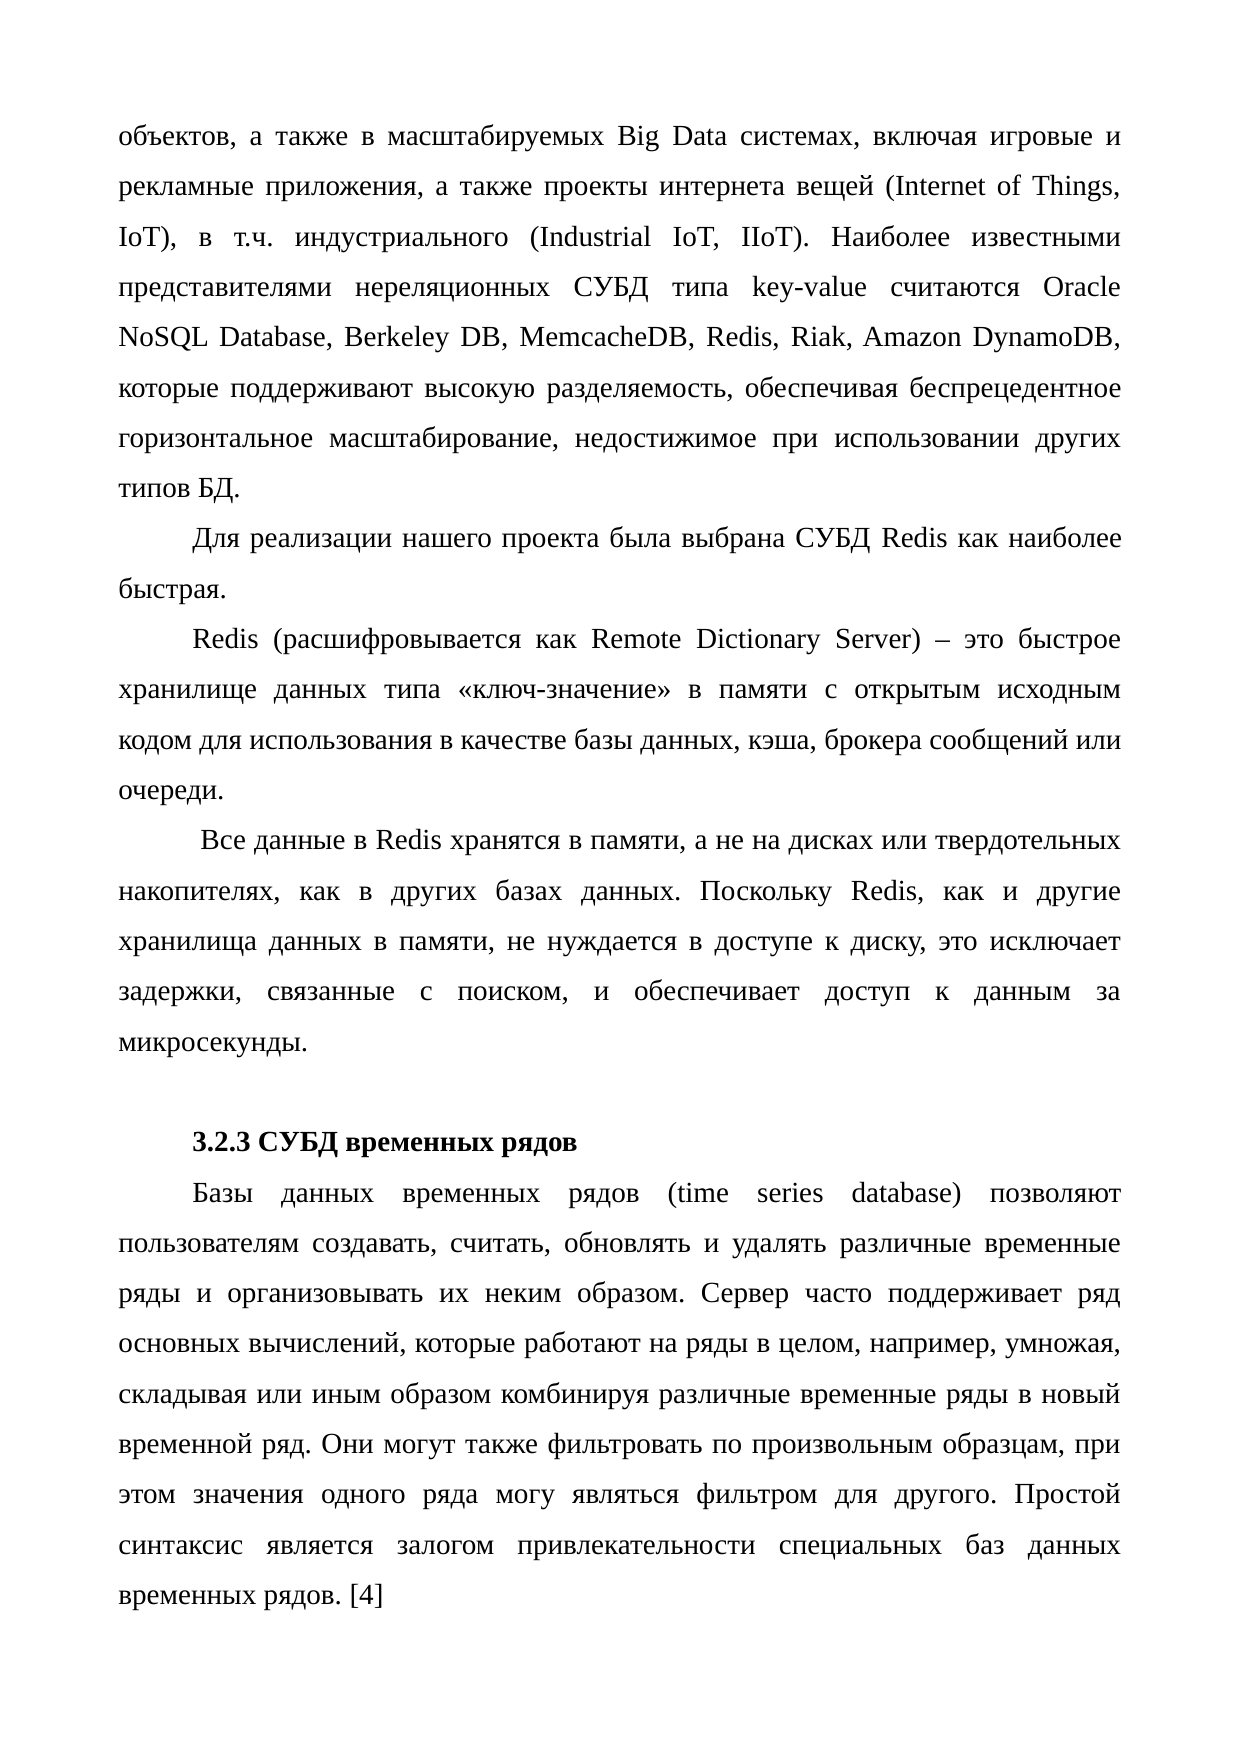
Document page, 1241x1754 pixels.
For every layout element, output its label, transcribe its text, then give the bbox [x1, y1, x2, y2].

text Базы данных временных рядов (time series database) позволяют пользователям создавать, считать, обновлять и удалять различные временные ряды и организовывать их неким образом. Сервер часто поддерживает ряд основных вычислений, которые работают на ряды в целом, например, умножая, складывая или иным образом комбинируя различные временные ряды в новый временной ряд. Они могут также фильтровать по произвольным образцам, при этом значения одного ряда могу являться фильтром для другого. Простой синтаксис является залогом привлекательности специальных баз данных временных рядов. [4] [118, 1175, 1122, 1611]
text Redis (расшифровывается как Remote Dictionary Server) – это быстрое хранилище данных типа «ключ-значение» в памяти с открытым исходным кодом для использования в качестве базы данных, кэша, брокера сообщений или очереди. [118, 621, 1122, 806]
subtitle 3.2.3 СУБД временных рядов [118, 1124, 1122, 1158]
text Для реализации нашего проекта была выбрана СУБД Redis как наиболее быстрая. [118, 521, 1122, 604]
text Все данные в Redis хранятся в памяти, а не на дисках или твердотельных накопителях, как в других базах данных. Поскольку Redis, как и другие хранилища данных в памяти, не нуждается в доступе к диску, это исключает задержки, связанные с поиском, и обеспечивает доступ к данным за микросекунды. [118, 822, 1122, 1057]
text объектов, а также в масштабируемых Big Data системах, включая игровые и рекламные приложения, а также проекты интернета вещей (Internet of Things, IoT), в т.ч. индустриального (Industrial IoT, IIoT). Наиболее известными представителями нереляционных СУБД типа key-value считаются Oracle NoSQL Database, Berkeley DB, MemcacheDB, Redis, Riak, Amazon DynamoDB, которые поддерживают высокую разделяемость, обеспечивая беспрецедентное горизонтальное масштабирование, недостижимое при использовании других типов БД. [118, 118, 1122, 504]
